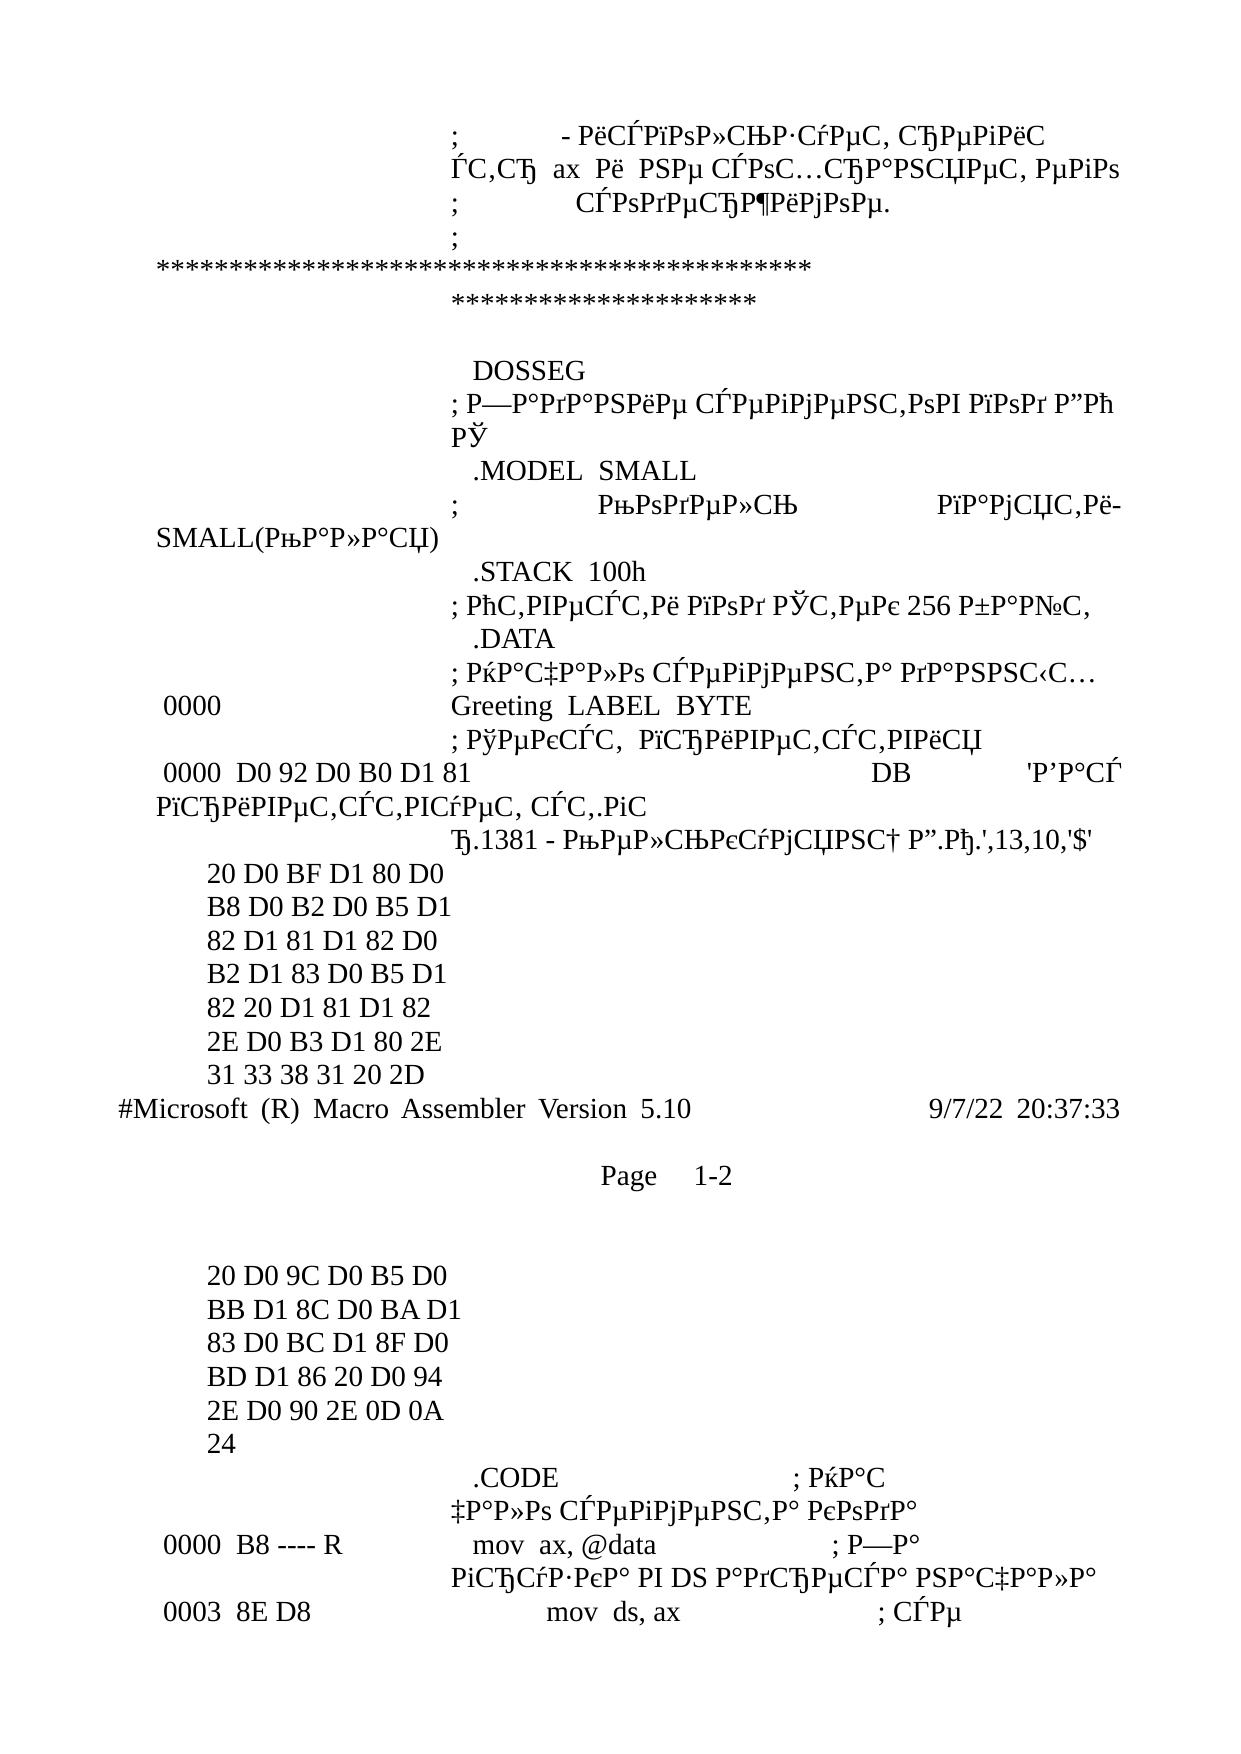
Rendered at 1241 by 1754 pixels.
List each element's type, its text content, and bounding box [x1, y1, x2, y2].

text 82 D1 81 D1 82 D0 [156, 923, 1122, 957]
text 0000 D0 92 D0 B0 D1 81 DB 'Р’Р°СЃ РїСЂРёРІРµС‚СЃС‚РІСѓРµС‚ СЃС‚.РіС [156, 755, 1122, 822]
text 83 D0 BC D1 8F D0 [156, 1326, 1122, 1359]
text 0003 8E D8 mov ds, ax ; СЃРµ [156, 1594, 1122, 1627]
text B8 D0 B2 D0 B5 D1 [156, 889, 1122, 923]
text 0000 Greeting LABEL BYTE [156, 688, 1122, 722]
text B2 D1 83 D0 B5 D1 [156, 957, 1122, 990]
text 20 D0 BF D1 80 D0 [156, 856, 1122, 889]
text ********************* [156, 286, 1122, 319]
text 0000 B8 ---- R mov ax, @data ; Р—Р° [156, 1527, 1122, 1560]
text 2E D0 90 2E 0D 0A [156, 1393, 1122, 1426]
text .MODEL SMALL [156, 453, 1122, 487]
text .DATA [156, 621, 1122, 655]
text 24 [156, 1426, 1122, 1460]
text ; - РёСЃРїРѕР»СЊР·СѓРµС‚ СЂРµРіРёС [156, 118, 1122, 152]
text BD D1 86 20 D0 94 [156, 1359, 1122, 1393]
text 31 33 38 31 20 2D [156, 1057, 1122, 1091]
text Ђ.1381 - РњРµР»СЊРєСѓРјСЏРЅС† Р”.Рђ.',13,10,'$' [156, 822, 1122, 856]
text ; Р—Р°РґР°РЅРёРµ СЃРµРіРјРµРЅС‚РѕРІ РїРѕРґ Р”Рћ [156, 386, 1122, 420]
text #Microsoft (R) Macro Assembler Version 5.10 9/7/22 20:37:33 [118, 1091, 1122, 1158]
text BB D1 8C D0 BA D1 [156, 1292, 1122, 1326]
text ; РўРµРєСЃС‚ РїСЂРёРІРµС‚СЃС‚РІРёСЏ [156, 722, 1122, 755]
text 2E D0 B3 D1 80 2E [156, 1024, 1122, 1057]
text 20 D0 9C D0 B5 D0 [156, 1258, 1122, 1292]
text Page 1-2 [156, 1158, 1122, 1191]
text ; РќР°С‡Р°Р»Рѕ СЃРµРіРјРµРЅС‚Р° РґР°РЅРЅС‹С… [156, 655, 1122, 688]
text ; ********************************************* [156, 219, 1122, 286]
text ; РћС‚РІРµСЃС‚Рё РїРѕРґ РЎС‚РµРє 256 Р±Р°Р№С‚ [156, 588, 1122, 621]
text DOSSEG [156, 353, 1122, 386]
text ; РњРѕРґРµР»СЊ РїР°РјСЏС‚Рё-SMALL(РњР°Р»Р°СЏ) [156, 487, 1122, 554]
text РіСЂСѓР·РєР° РІ DS Р°РґСЂРµСЃР° РЅР°С‡Р°Р»Р° [156, 1560, 1122, 1594]
text .STACK 100h [156, 554, 1122, 588]
text РЎ [156, 420, 1122, 453]
text ЃС‚СЂ ax Рё РЅРµ СЃРѕС…СЂР°РЅСЏРµС‚ РµРіРѕ [156, 152, 1122, 185]
text .CODE ; РќР°С [156, 1460, 1122, 1493]
text ‡Р°Р»Рѕ СЃРµРіРјРµРЅС‚Р° РєРѕРґР° [156, 1493, 1122, 1527]
text ; СЃРѕРґРµСЂР¶РёРјРѕРµ. [156, 185, 1122, 219]
text 82 20 D1 81 D1 82 [156, 990, 1122, 1024]
